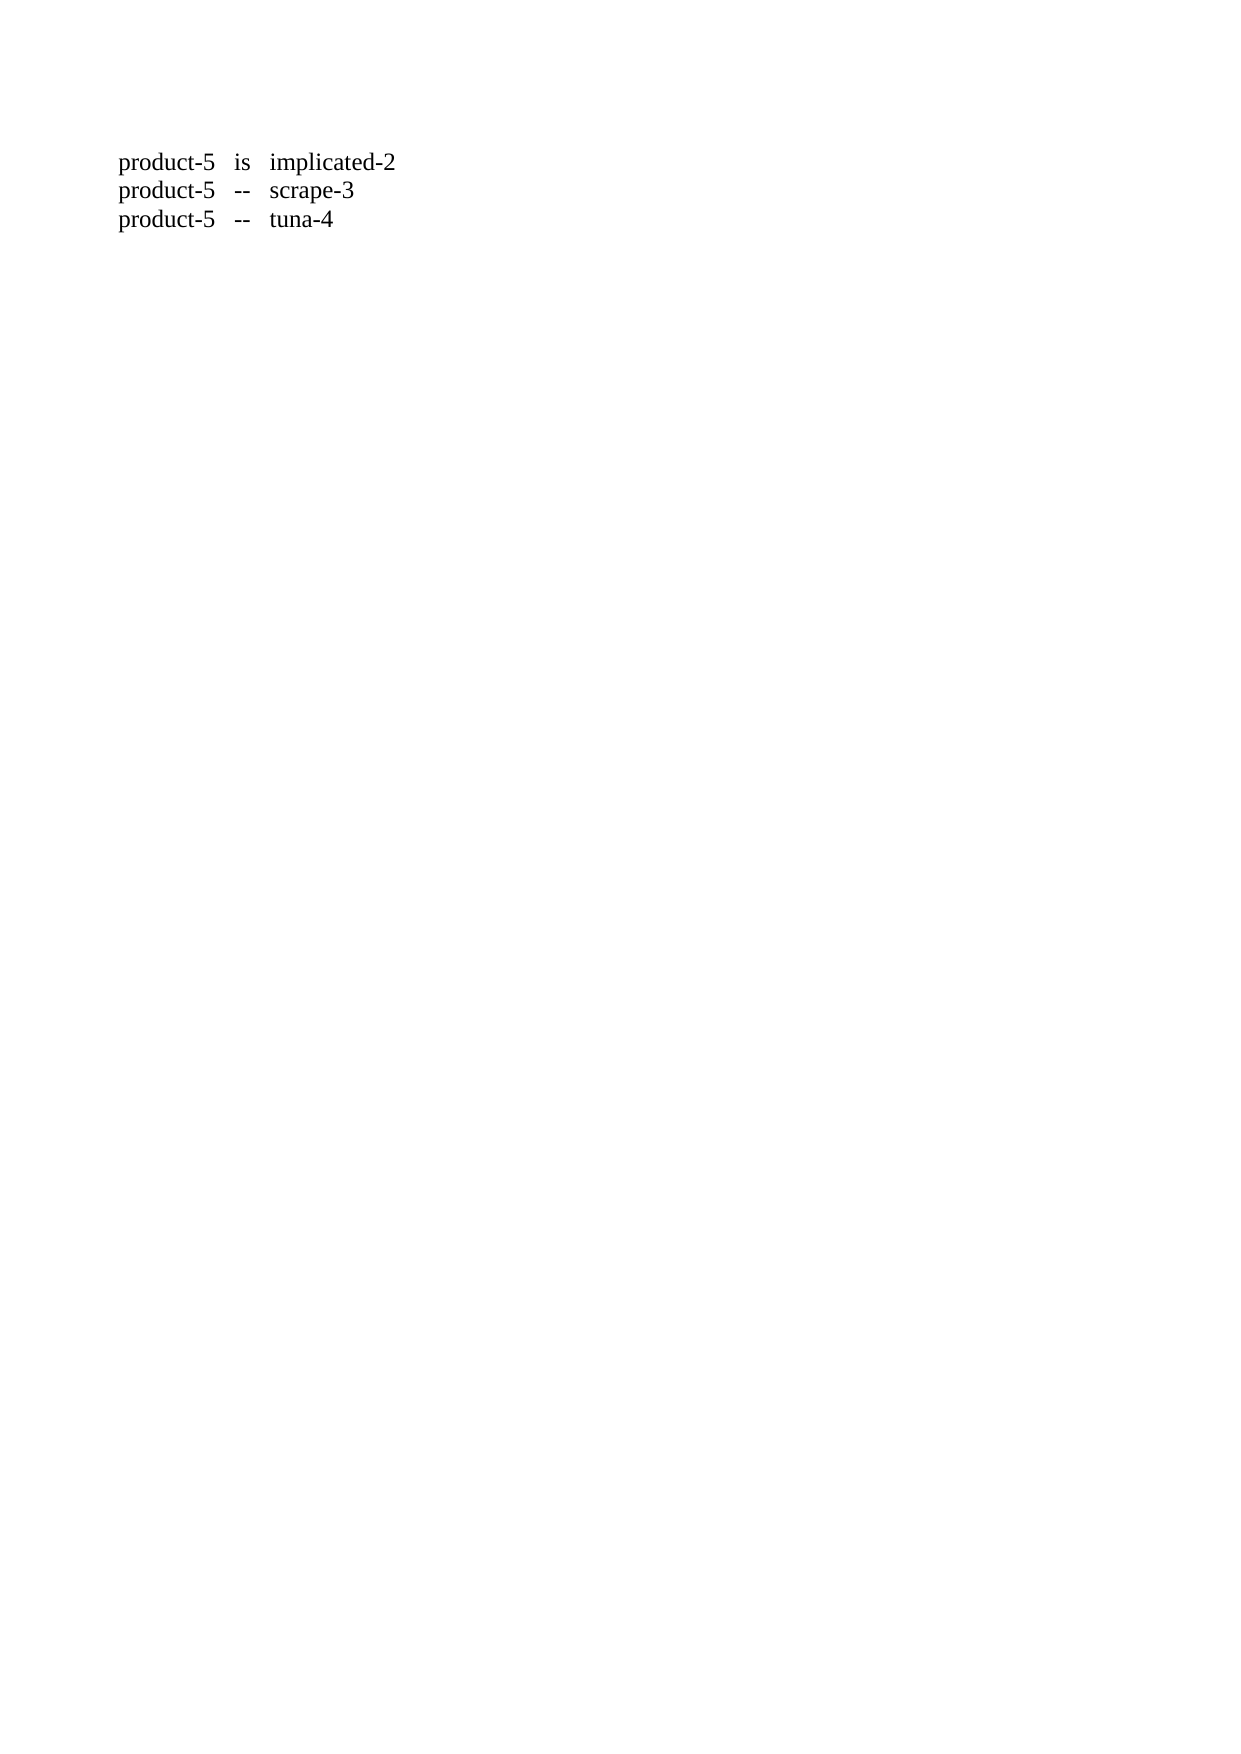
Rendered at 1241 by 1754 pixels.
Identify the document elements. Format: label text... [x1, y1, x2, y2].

text product-5 -- scrape-3 [118, 176, 1122, 204]
text product-5 -- tuna-4 [118, 204, 1122, 233]
text product-5 is implicated-2 [118, 147, 1122, 176]
